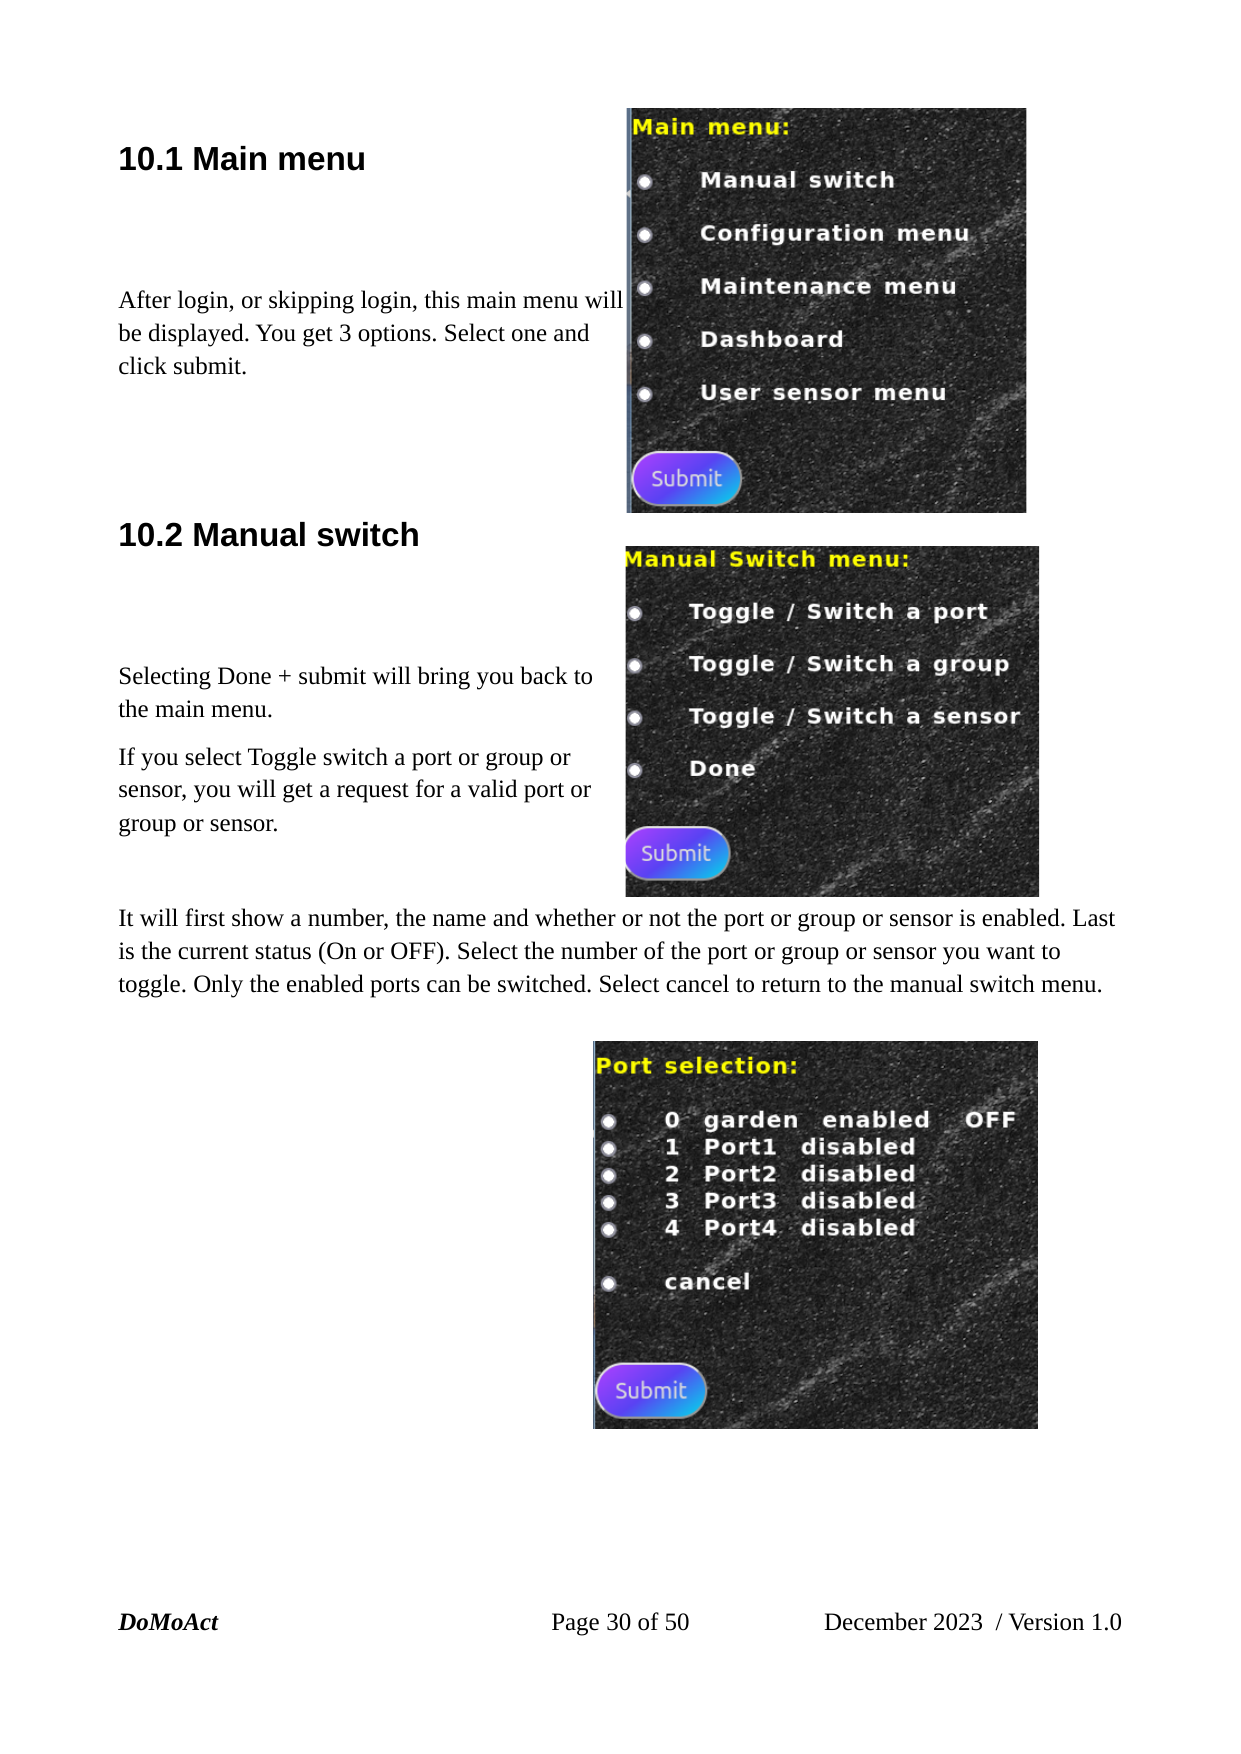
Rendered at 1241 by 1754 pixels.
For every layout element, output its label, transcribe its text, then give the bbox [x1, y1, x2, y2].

picture [593, 1041, 1038, 1429]
text It will first show a number, the name and whether or not the port or group or sensor is enabled. Last is the current status (On or OFF). Select the number of the port or group or sensor you want to toggle. Only the enabled ports can be switched. Select cancel to return to the manual switch menu. [118, 903, 1122, 998]
subtitle [1027, 139, 1122, 177]
text After login, or skipping login, this main menu will be displayed. You get 3 options. Select one and click submit. [118, 285, 626, 380]
picture [625, 546, 1040, 897]
text Selecting Done + submit will bring you back to the main menu. [118, 661, 625, 723]
subtitle 10.1 Main menu [118, 139, 626, 177]
text If you select Toggle switch a port or group or sensor, you will get a request for a valid port or group or sensor. [118, 742, 625, 836]
picture [626, 108, 1027, 513]
text [1027, 285, 1122, 380]
subtitle 10.2 Manual switch [118, 515, 1122, 553]
text [1040, 742, 1122, 836]
text [1040, 661, 1122, 723]
